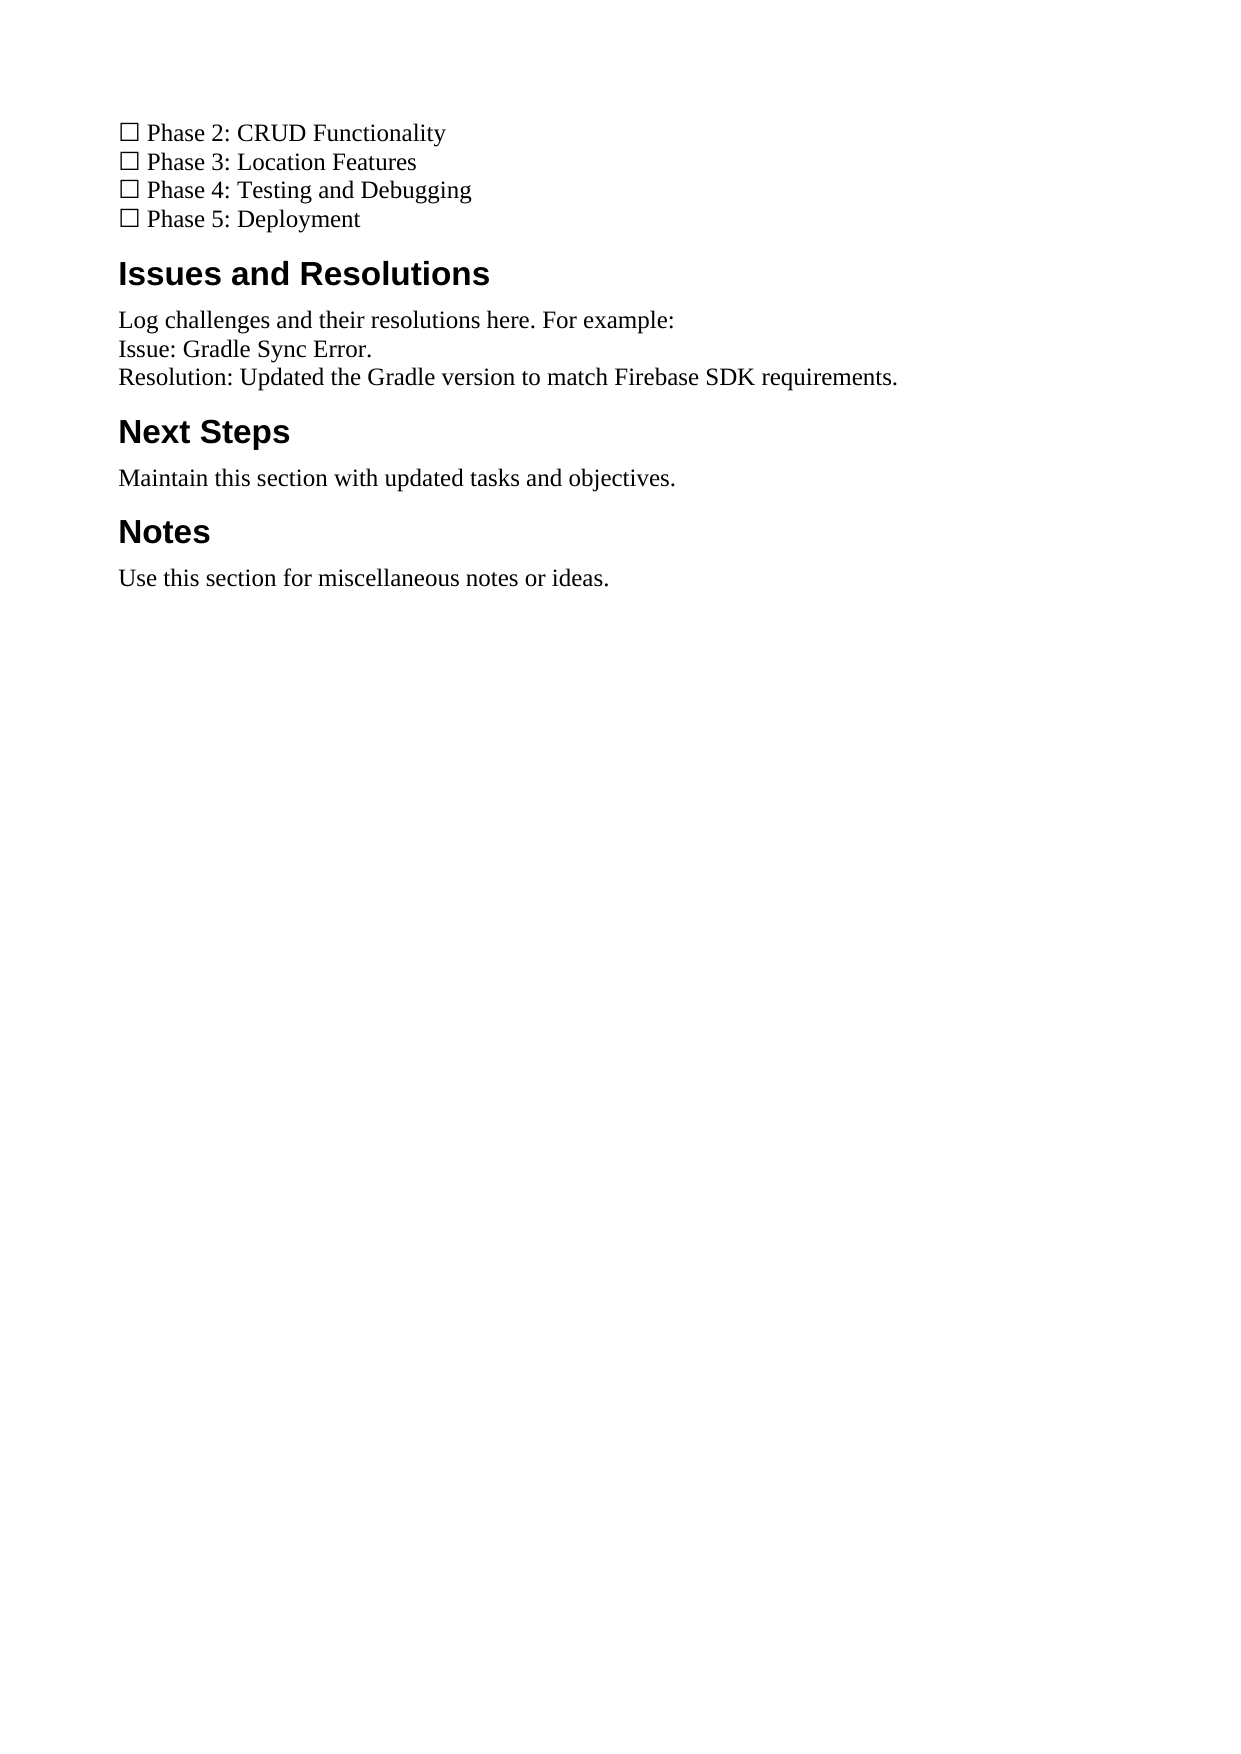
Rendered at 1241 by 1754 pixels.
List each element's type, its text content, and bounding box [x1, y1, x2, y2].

subtitle Next Steps [118, 147, 1122, 176]
text Resolution: Updated the Gradle version to match Firebase SDK requirements. [118, 118, 1122, 147]
text Use this section for miscellaneous notes or ideas. [118, 233, 1122, 262]
text Maintain this section with updated tasks and objectives. [118, 176, 1122, 204]
subtitle Notes [118, 204, 1122, 233]
